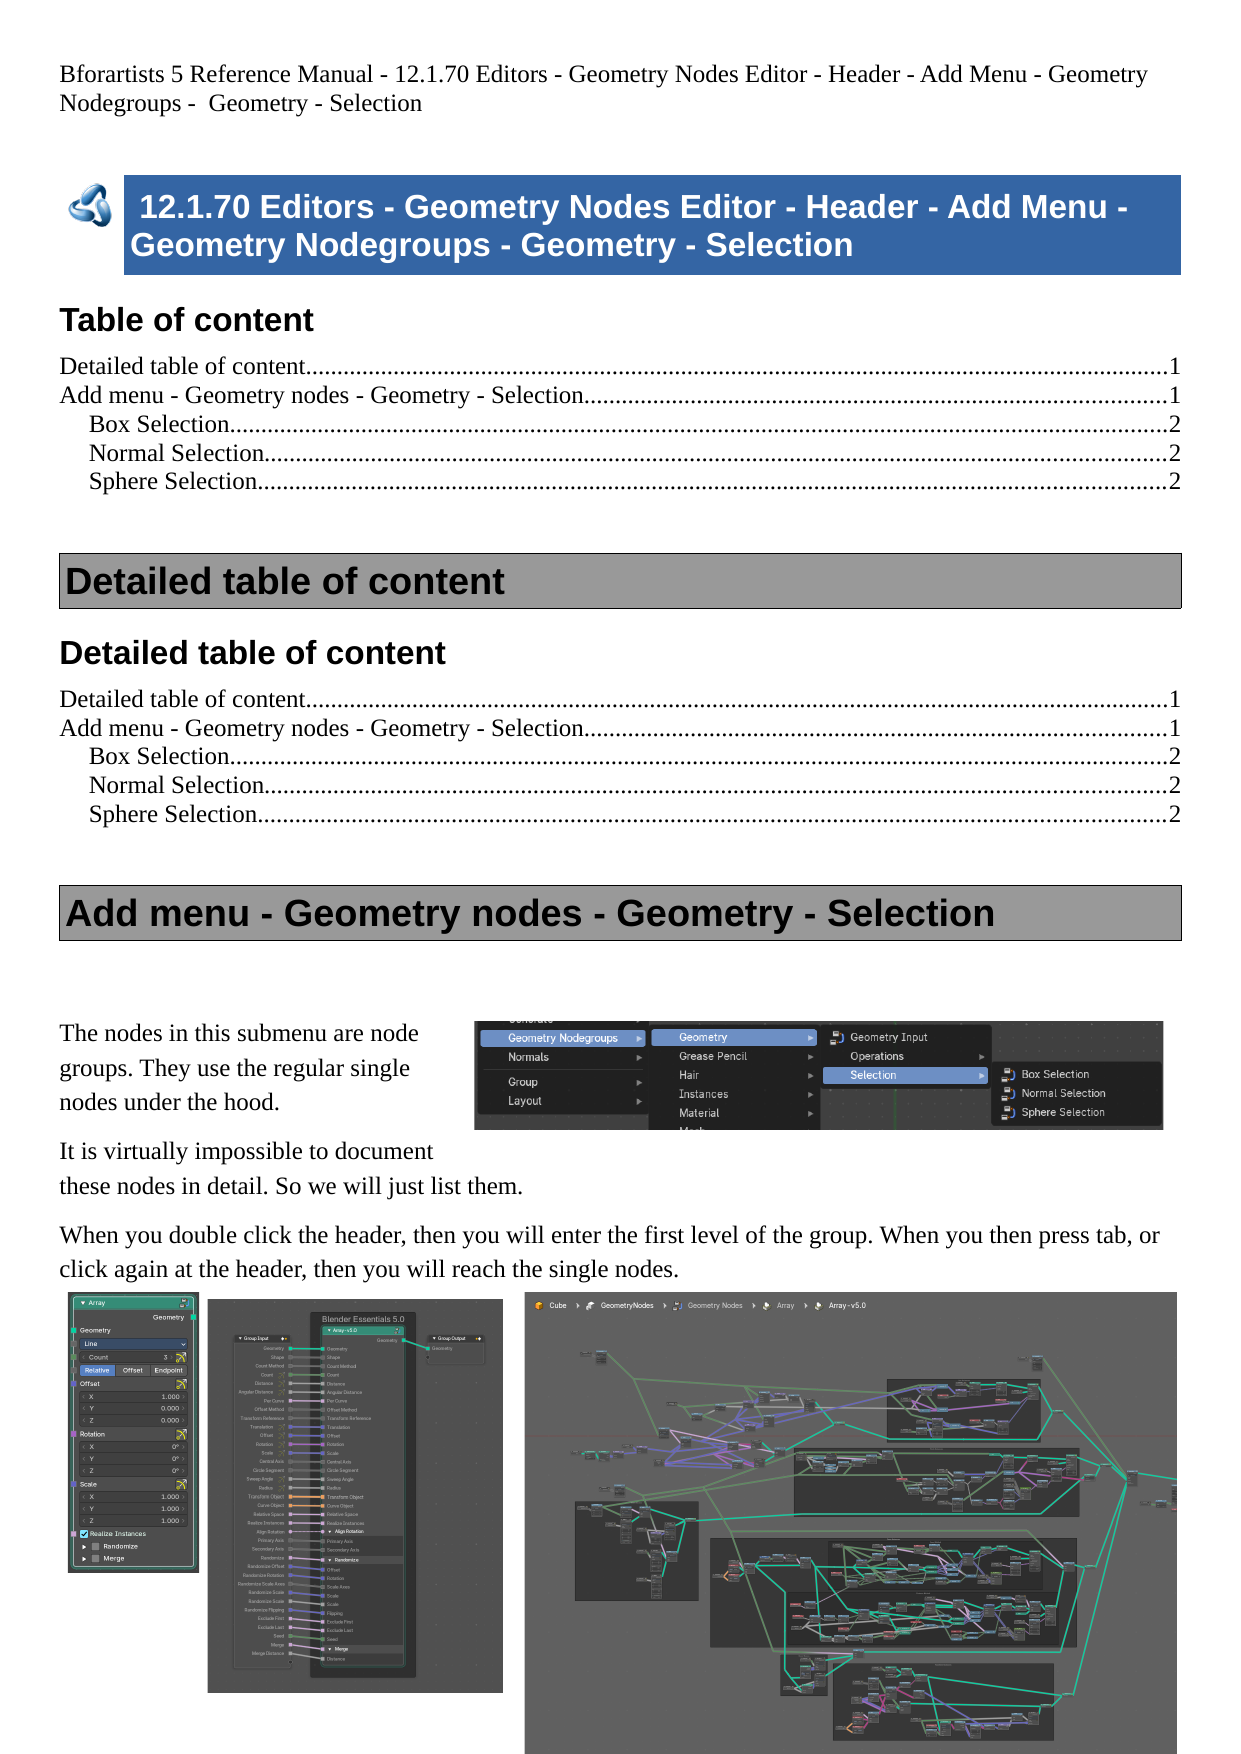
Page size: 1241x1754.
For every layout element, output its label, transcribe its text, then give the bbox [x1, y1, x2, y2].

text Add menu - Geometry nodes - Geometry - Selection 1 [59, 713, 1181, 741]
table_header [59, 175, 124, 275]
table_header 12.1.70 Editors - Geometry Nodes Editor - Header - Add Menu - Geometry Nodegroups - Geometry - Selection [124, 175, 1181, 275]
text Add menu - Geometry nodes - Geometry - Selection 1 [59, 380, 1181, 409]
text It is virtually impossible to document these nodes in detail. So we will just list them. [59, 1136, 1181, 1199]
text Normal Selection 2 [88, 438, 1181, 466]
text The nodes in this submenu are node groups. They use the regular single nodes under the hood. [59, 1018, 1181, 1116]
text Sphere Selection 2 [88, 799, 1181, 828]
subtitle Detailed table of content [59, 633, 1181, 671]
picture [524, 1292, 1177, 1754]
picture [67, 1292, 200, 1573]
picture [474, 1021, 1164, 1130]
text Detailed table of content 1 [59, 684, 1181, 713]
subtitle Table of content [59, 300, 1181, 339]
text Sphere Selection 2 [88, 466, 1181, 495]
table_header Detailed table of content [60, 554, 1181, 608]
text Box Selection 2 [88, 741, 1181, 770]
text Normal Selection 2 [88, 770, 1181, 799]
picture [65, 180, 114, 230]
text When you double click the header, then you will enter the first level of the group. When you then press tab, or click again at the header, then you will reach the single nodes. [59, 1220, 1181, 1283]
text Box Selection 2 [88, 409, 1181, 438]
text Detailed table of content 1 [59, 351, 1181, 380]
table_header Add menu - Geometry nodes - Geometry - Selection [60, 886, 1181, 940]
picture [207, 1299, 503, 1693]
